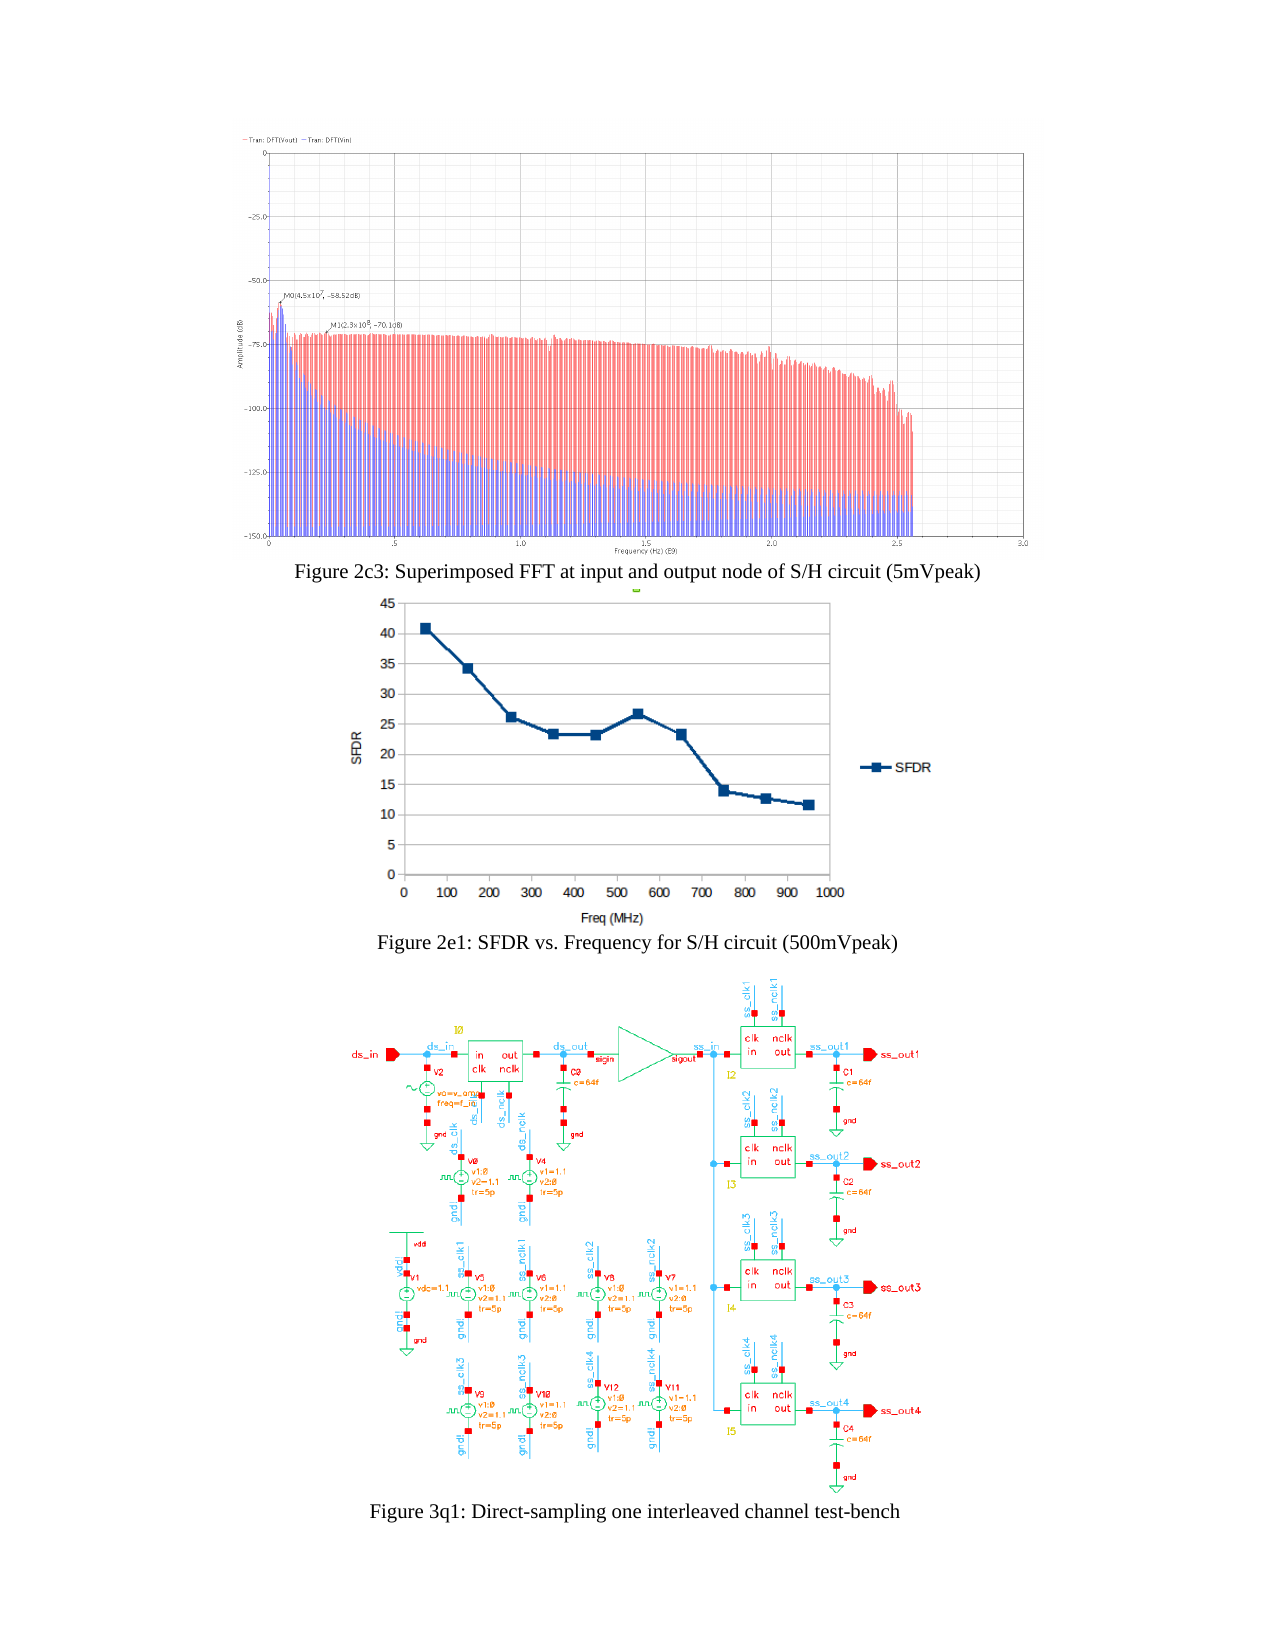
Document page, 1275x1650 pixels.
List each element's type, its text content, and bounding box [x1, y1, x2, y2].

picture [342, 589, 933, 931]
text Figure 2c3: Superimposed FFT at input and output node of S/H circuit (5mVpeak) [118, 118, 1157, 583]
picture [231, 118, 1044, 560]
text Figure 2e1: SFDR vs. Frequency for S/H circuit (500mVpeak) [118, 583, 1157, 954]
text Figure 3q1: Direct-sampling one interleaved channel test-bench [118, 954, 1157, 1523]
picture [342, 967, 933, 1500]
